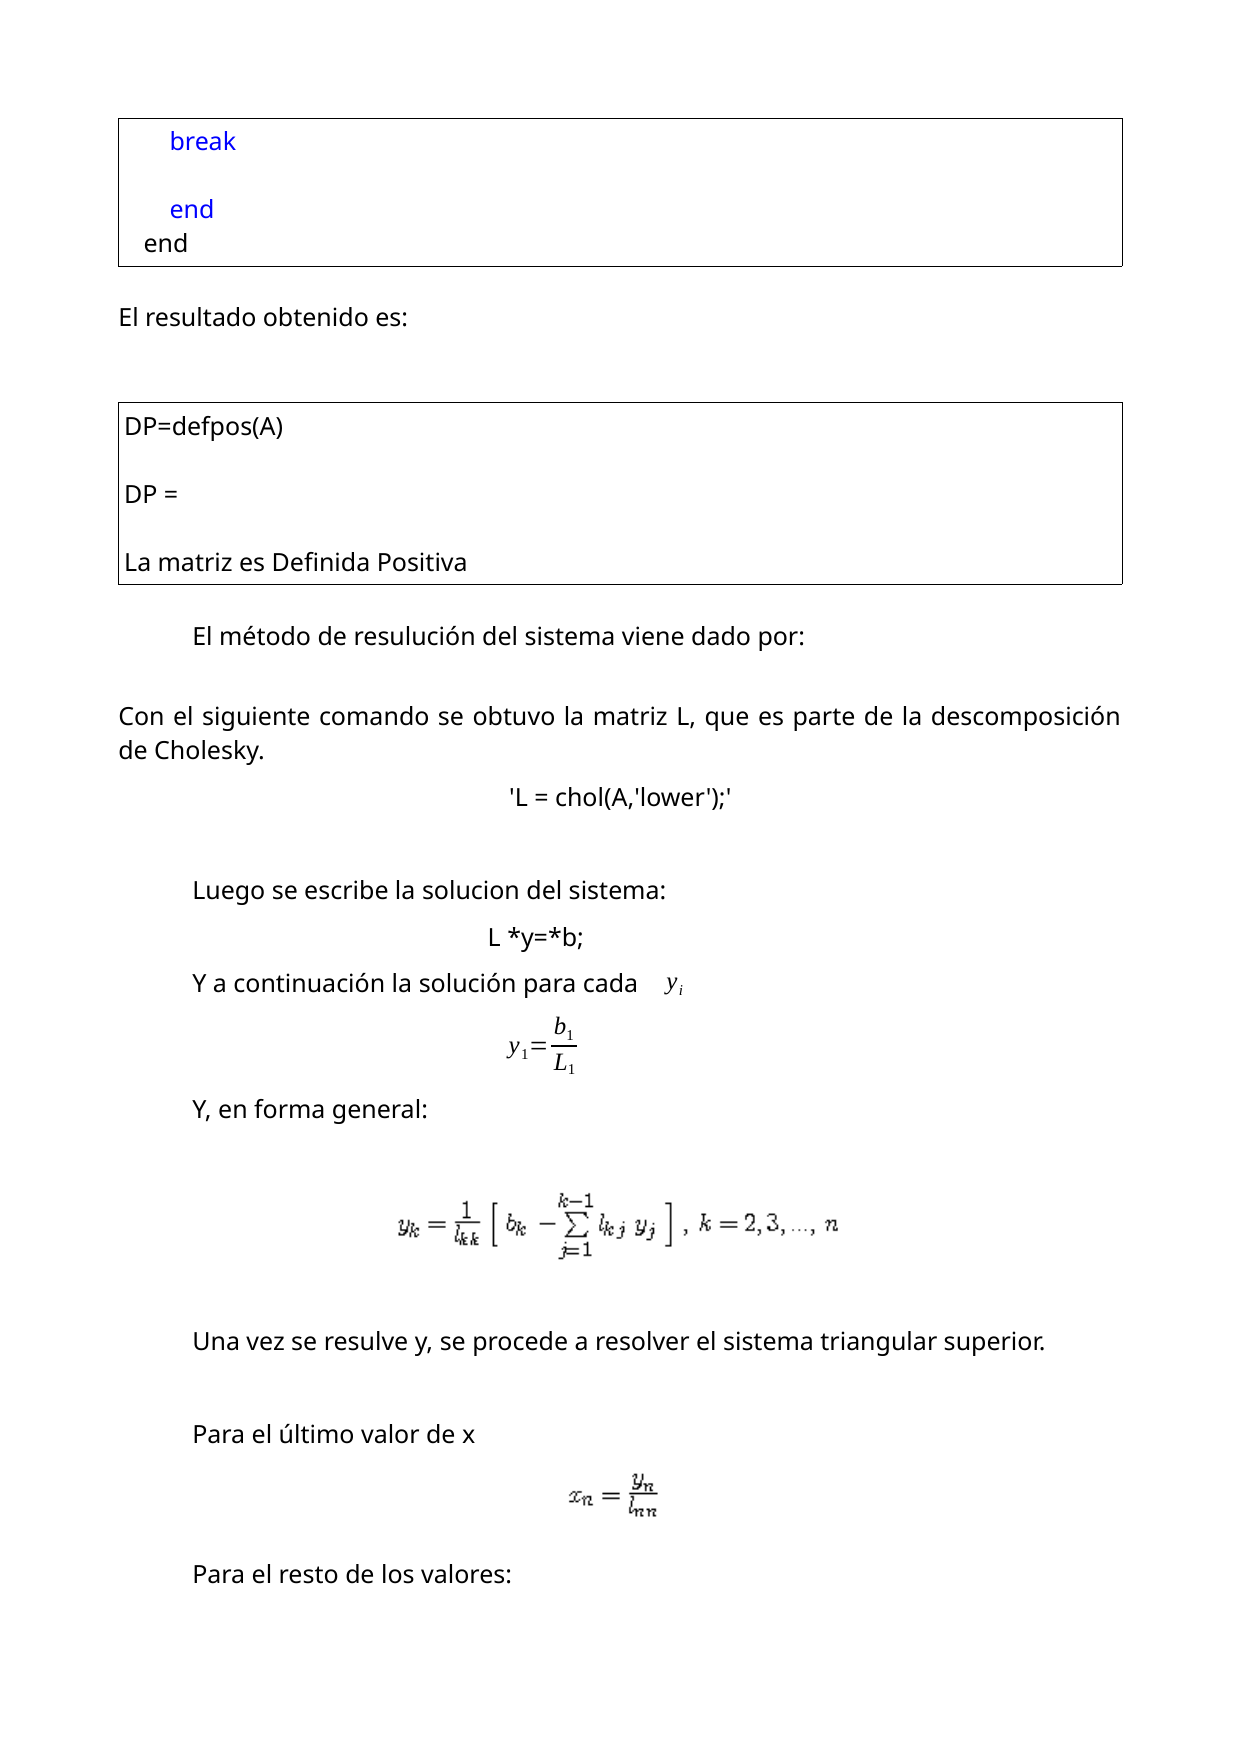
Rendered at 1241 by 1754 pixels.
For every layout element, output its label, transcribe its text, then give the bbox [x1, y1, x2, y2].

picture [391, 1184, 849, 1272]
text El resultado obtenido es: [118, 300, 1122, 334]
table_header break end end [119, 119, 1122, 266]
text 'L = chol(A,'lower');' [118, 779, 1122, 814]
text Para el último valor de x [118, 1417, 1122, 1451]
text Luego se escribe la solucion del sistema: [118, 873, 1122, 907]
text Para el resto de los valores: [118, 1557, 1122, 1591]
table_header DP=defpos(A) DP = La matriz es Definida Positiva [119, 403, 1122, 584]
text Y a continuación la solución para cada [118, 966, 1122, 1000]
text El método de resulución del sistema viene dado por: [118, 618, 1122, 652]
text L *y=*b; [118, 919, 1122, 953]
text Y, en forma general: [118, 1091, 1122, 1125]
text Con el siguiente comando se obtuvo la matriz L, que es parte de la descomposición de Cholesky. [118, 699, 1122, 767]
text Una vez se resulve y, se procede a resolver el sistema triangular superior. [118, 1324, 1122, 1358]
picture [560, 1463, 680, 1531]
